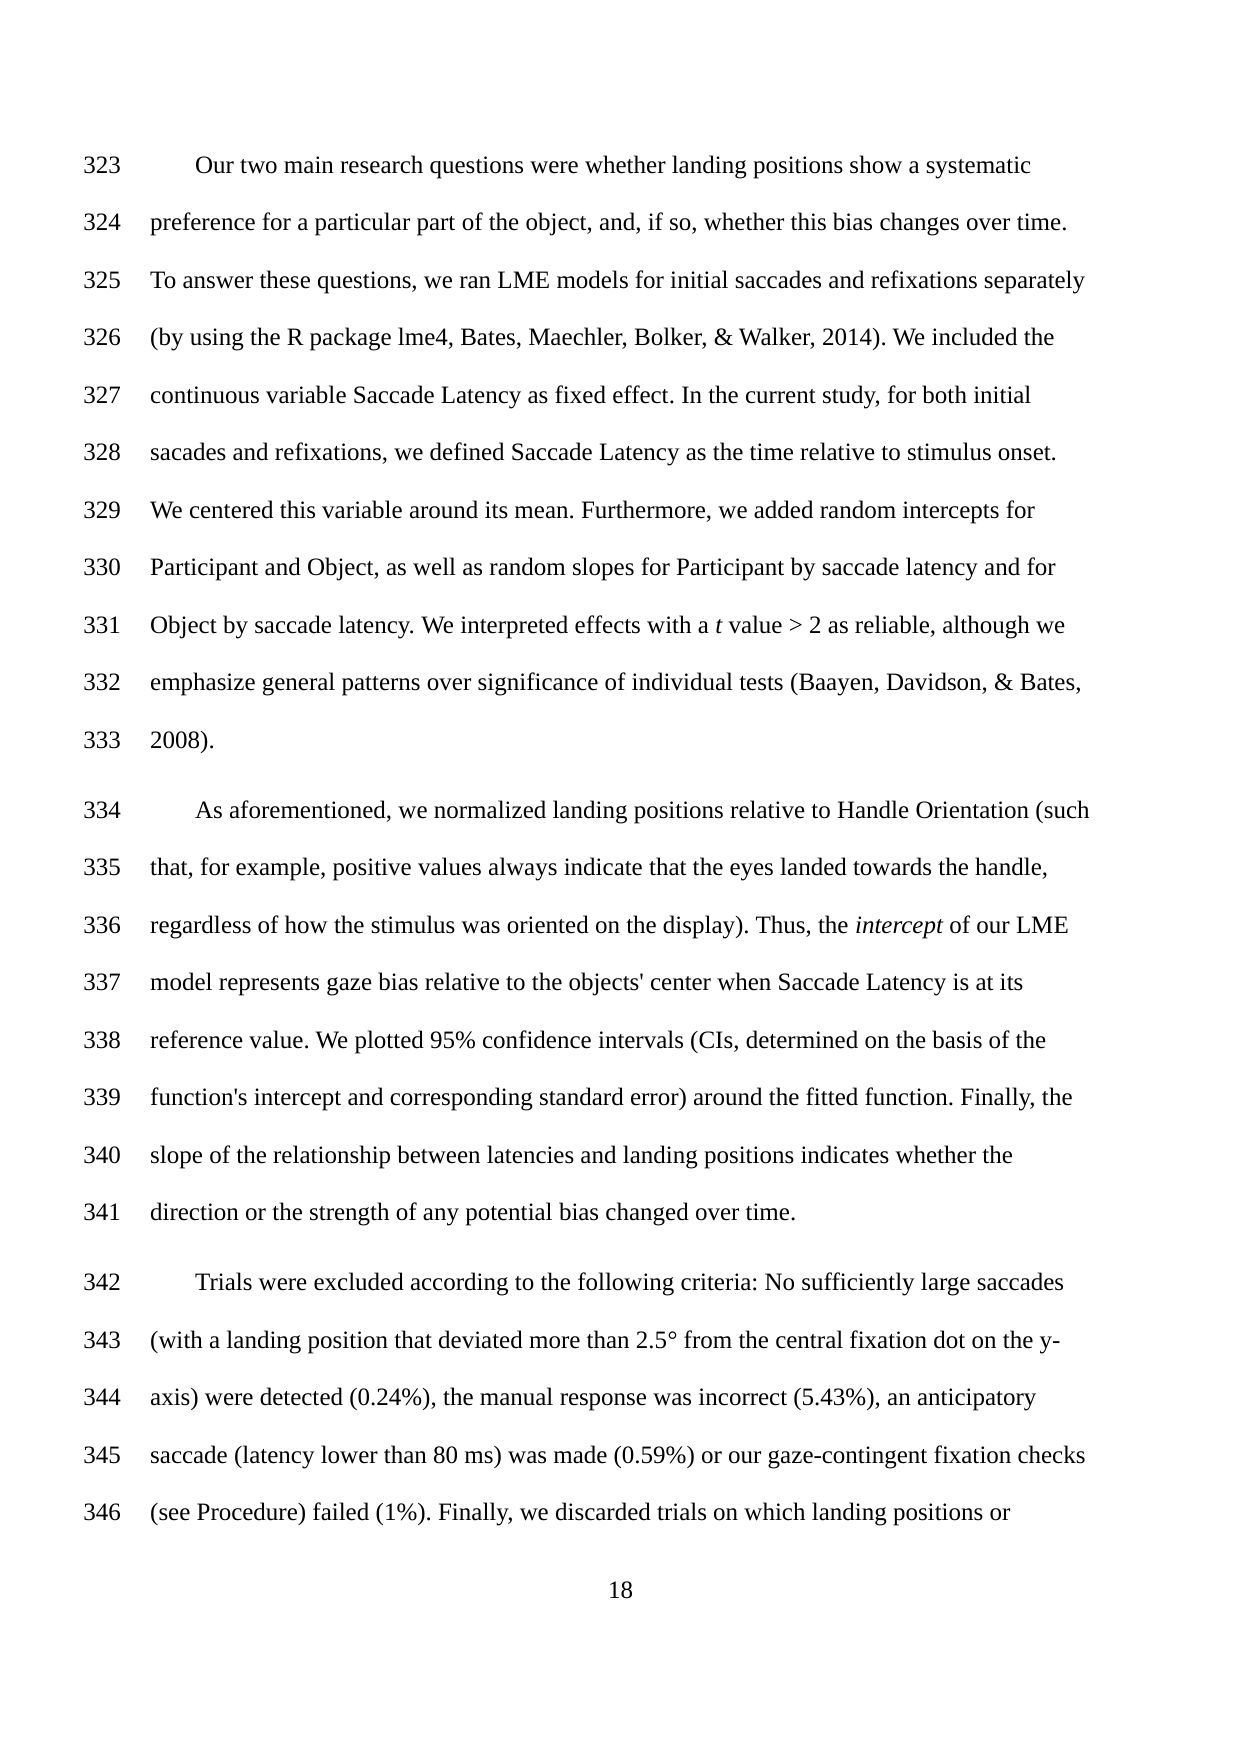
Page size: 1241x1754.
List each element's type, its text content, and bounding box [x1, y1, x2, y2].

text As aforementioned, we normalized landing positions relative to Handle Orientation (such that, for example, positive values always indicate that the eyes landed towards the handle, regardless of how the stimulus was oriented on the display). Thus, the intercept of our LME model represents gaze bias relative to the objects' center when Saccade Latency is at its reference value. We plotted 95% confidence intervals (CIs, determined on the basis of the function's intercept and corresponding standard error) around the fitted function. Finally, the slope of the relationship between latencies and landing positions indicates whether the direction or the strength of any potential bias changed over time. [150, 795, 1091, 1226]
text Our two main research questions were whether landing positions show a systematic preference for a particular part of the object, and, if so, whether this bias changes over time. To answer these questions, we ran LME models for initial saccades and refixations separately (by using the R package lme4, Bates, Maechler, Bolker, & Walker, 2014). We included the continuous variable Saccade Latency as fixed effect. In the current study, for both initial sacades and refixations, we defined Saccade Latency as the time relative to stimulus onset. We centered this variable around its mean. Furthermore, we added random intercepts for Participant and Object, as well as random slopes for Participant by saccade latency and for Object by saccade latency. We interpreted effects with a t value > 2 as reliable, although we emphasize general patterns over significance of individual tests (Baayen, Davidson, & Bates, 2008). [150, 150, 1091, 754]
text Trials were excluded according to the following criteria: No sufficiently large saccades (with a landing position that deviated more than 2.5° from the central fixation dot on the y-axis) were detected (0.24%), the manual response was incorrect (5.43%), an anticipatory saccade (latency lower than 80 ms) was made (0.59%) or our gaze-contingent fixation checks (see Procedure) failed (1%). Finally, we discarded trials on which landing positions or [150, 1267, 1091, 1526]
